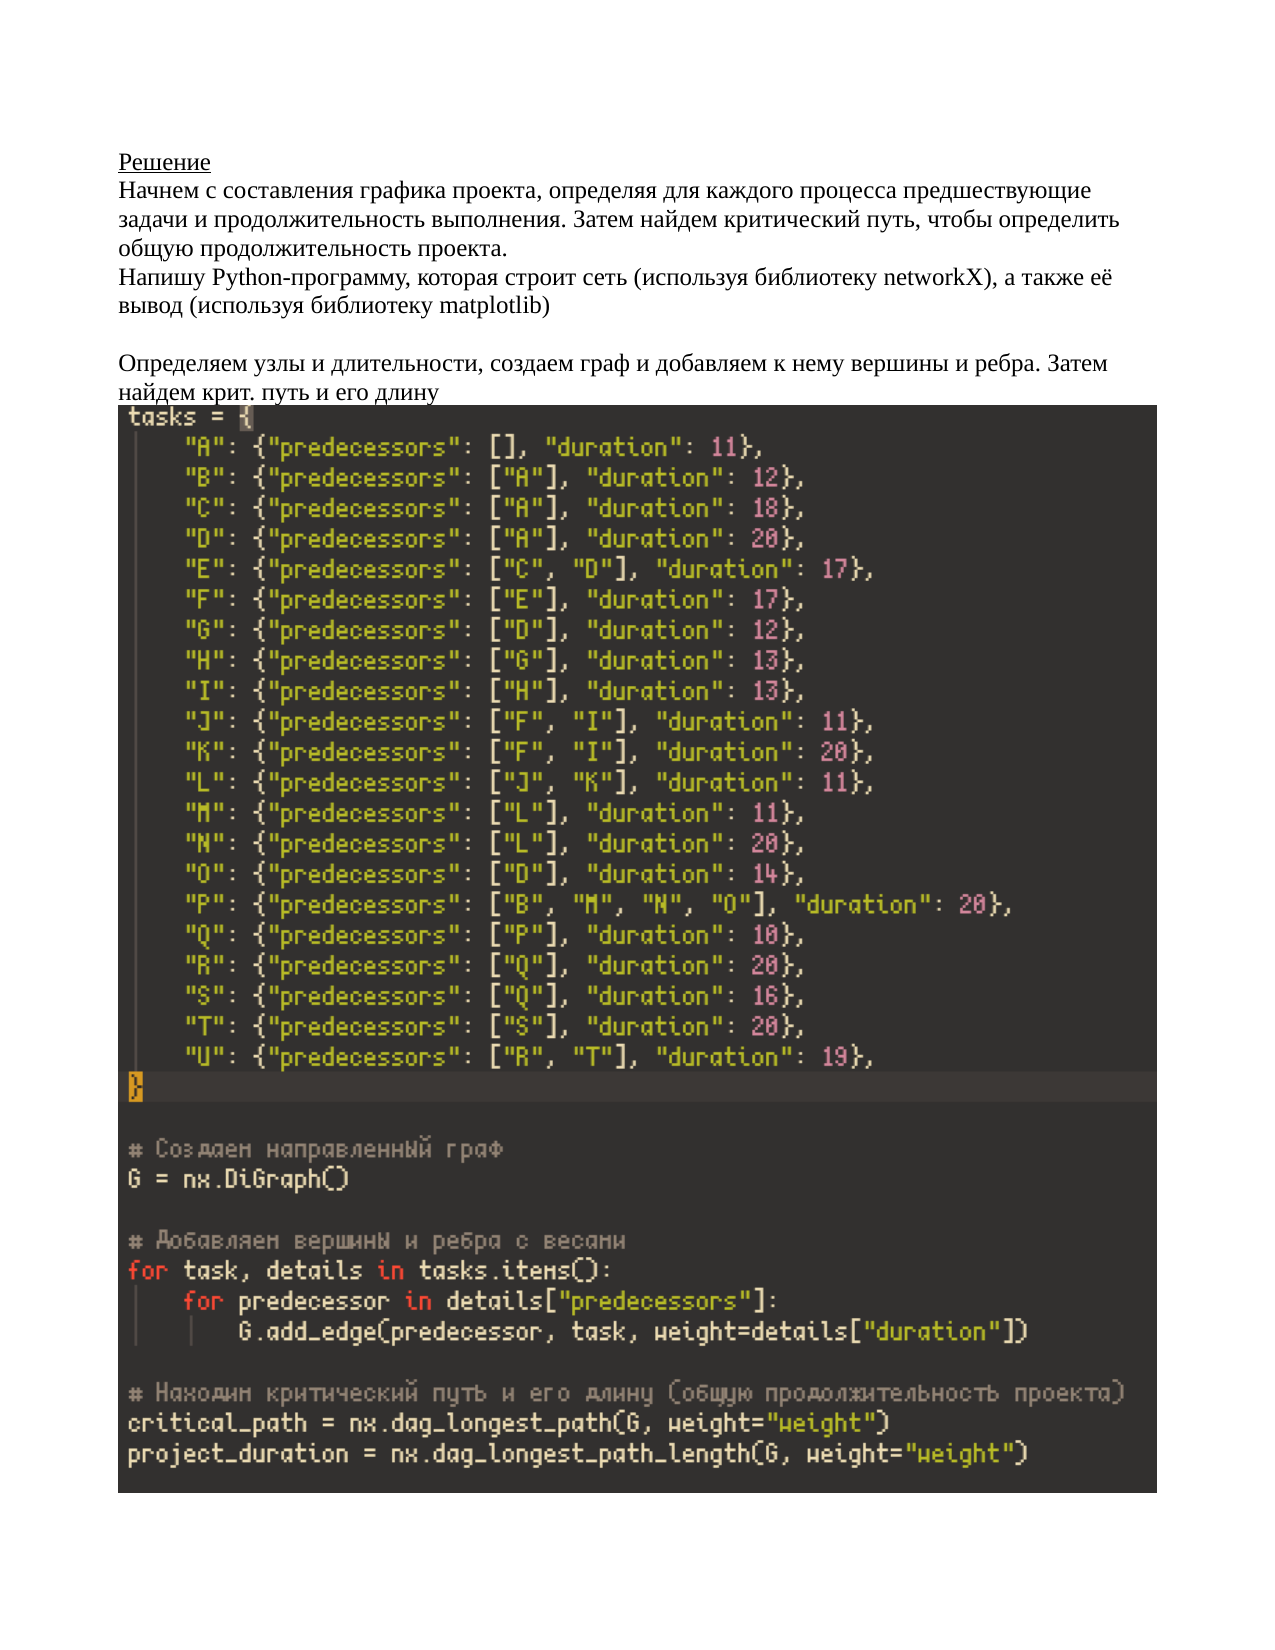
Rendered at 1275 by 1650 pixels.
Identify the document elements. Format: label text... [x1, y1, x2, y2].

text Напишу Python-программу, которая строит сеть (используя библиотеку networkX), а также её вывод (используя библиотеку matplotlib) [118, 262, 1157, 319]
text Начнем с составления графика проекта, определяя для каждого процесса предшествующие задачи и продолжительность выполнения. Затем найдем критический путь, чтобы определить общую продолжительность проекта. [118, 176, 1157, 262]
picture [118, 405, 1157, 1493]
text Решение [118, 147, 1157, 176]
text Определяем узлы и длительности, создаем граф и добавляем к нему вершины и ребра. Затем найдем крит. путь и его длину [118, 348, 1157, 405]
